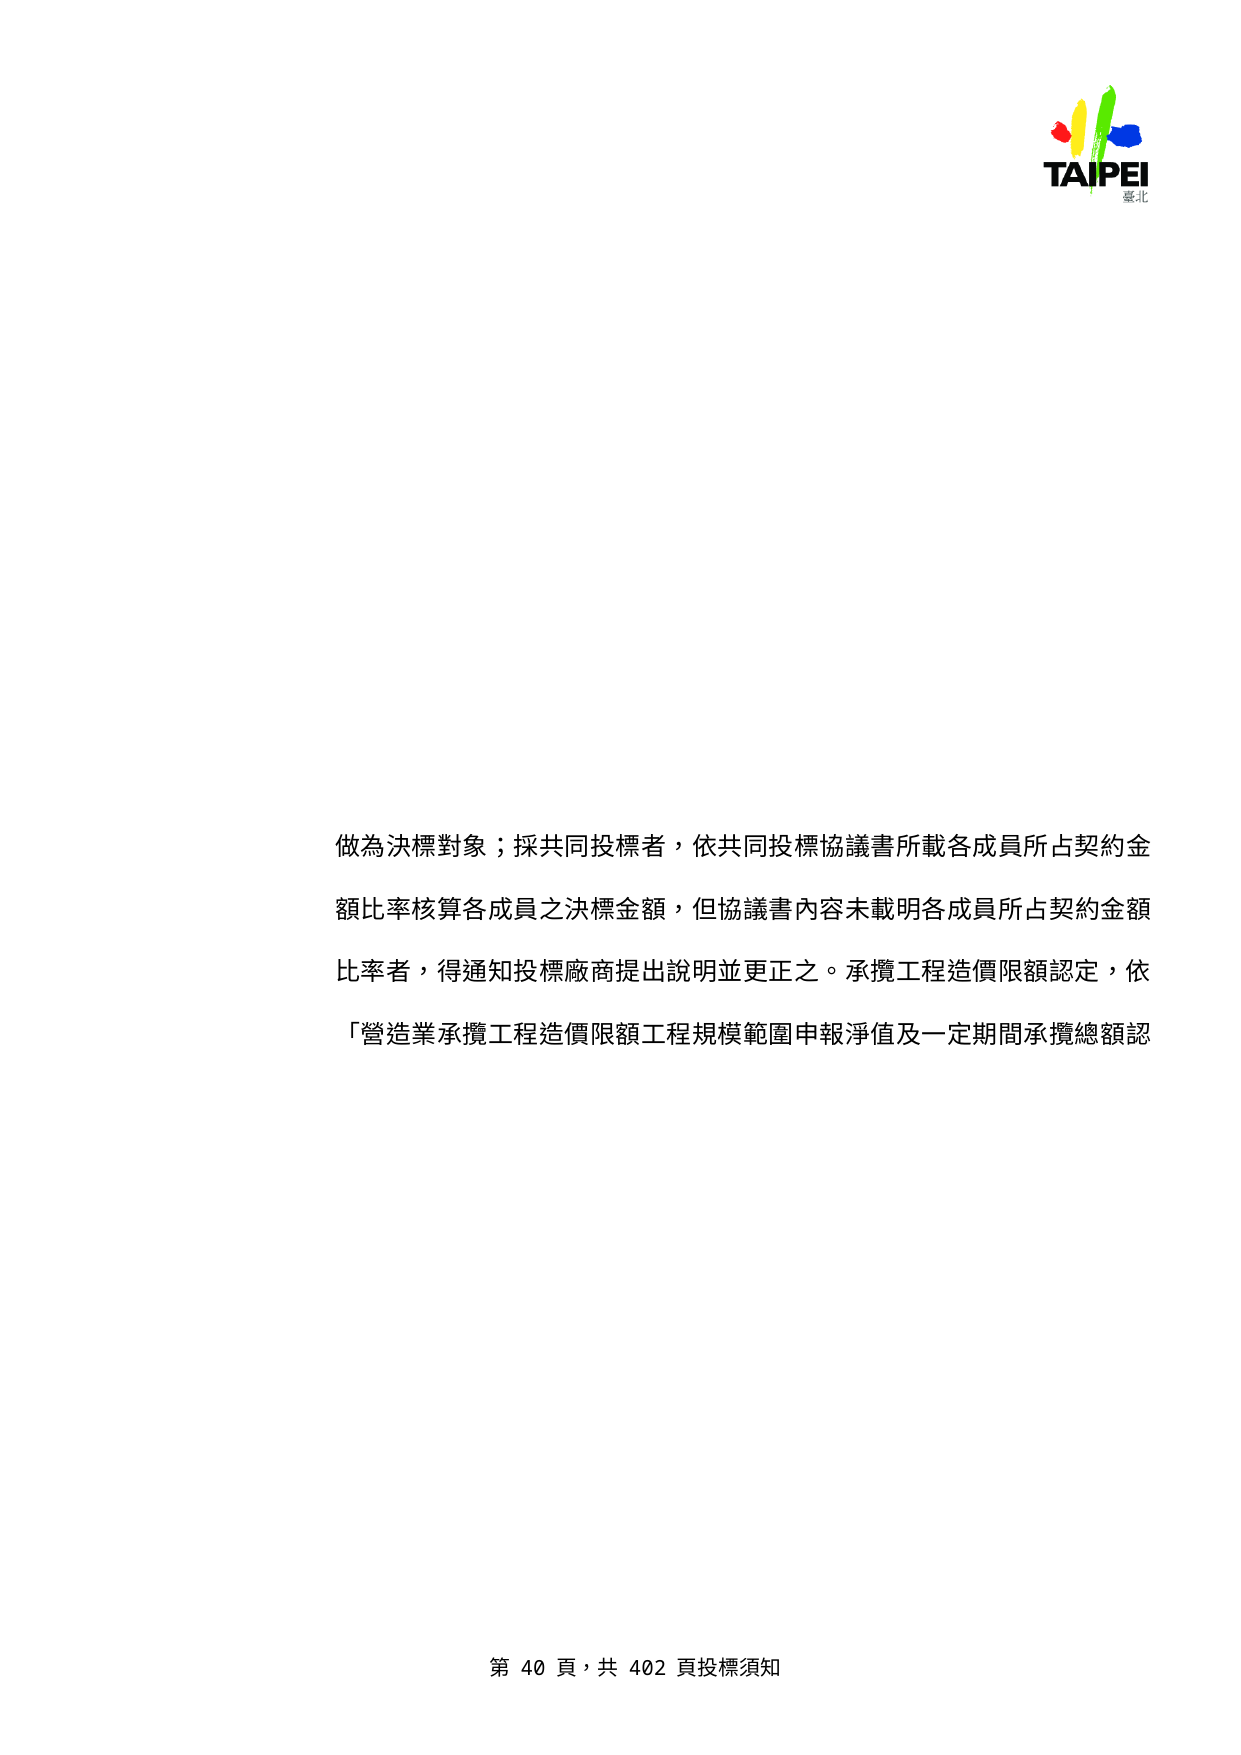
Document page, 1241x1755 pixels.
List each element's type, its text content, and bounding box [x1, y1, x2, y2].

text 做為決標對象；採共同投標者，依共同投標協議書所載各成員所占契約金額比率核算各成員之決標金額，但協議書內容未載明各成員所占契約金額比率者，得通知投標廠商提出說明並更正之。承攬工程造價限額認定，依「營造業承攬工程造價限額工程規模範圍申報淨值及一定期間承攬總額認 [335, 803, 1152, 1053]
